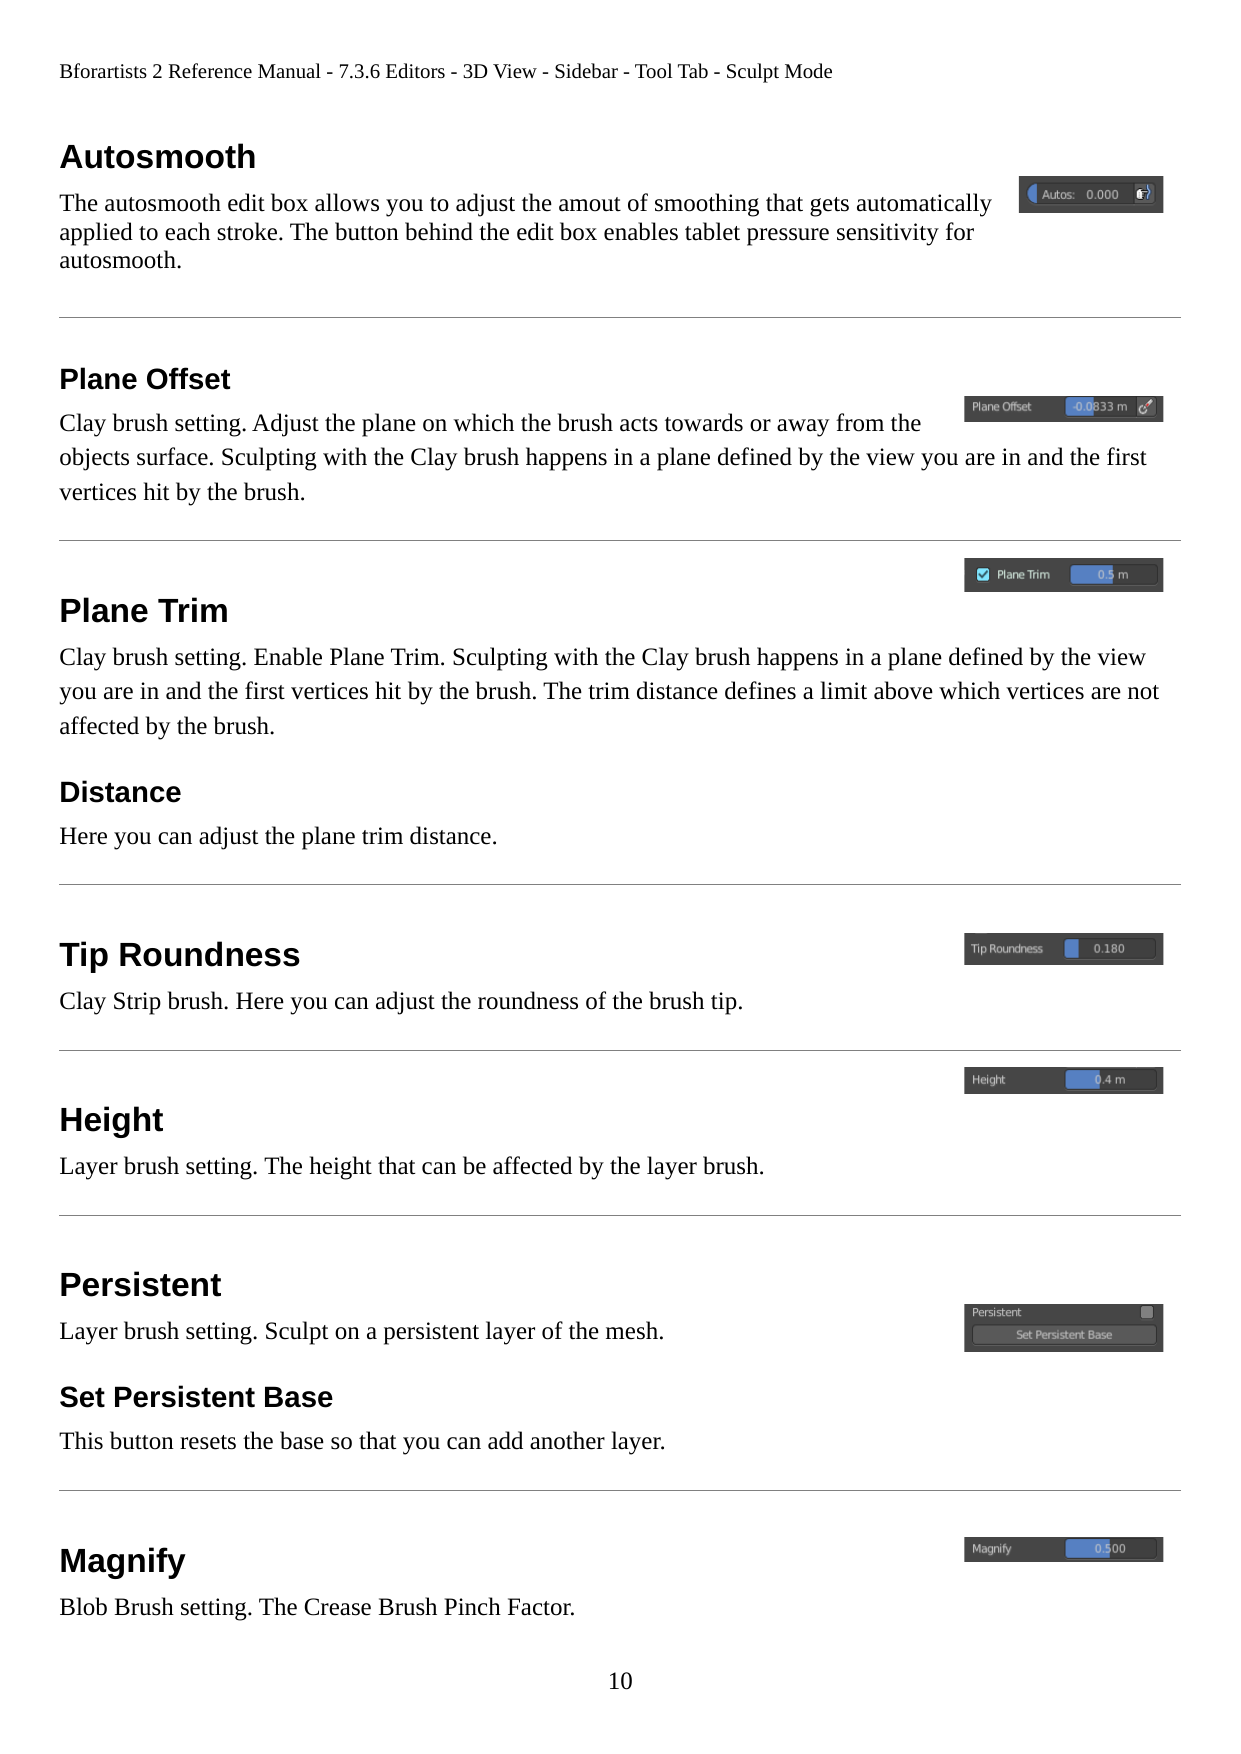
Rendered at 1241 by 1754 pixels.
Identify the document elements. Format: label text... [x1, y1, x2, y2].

text Clay brush setting. Adjust the plane on which the brush acts towards or away from the objects surface. Sculpting with the Clay brush happens in a plane defined by the view you are in and the first vertices hit by the brush. [59, 408, 1181, 506]
subtitle Distance [59, 774, 1181, 808]
picture [964, 1537, 1164, 1562]
picture [964, 1067, 1164, 1094]
text Clay Strip brush. Here you can adjust the roundness of the brush tip. [59, 986, 1181, 1015]
text This button resets the base so that you can add another layer. [59, 1426, 1181, 1455]
picture [964, 396, 1164, 422]
subtitle Height [59, 1100, 1181, 1139]
picture [1018, 176, 1164, 213]
picture [964, 558, 1164, 592]
subtitle Persistent [59, 1265, 1181, 1304]
text Layer brush setting. The height that can be affected by the layer brush. [59, 1151, 1181, 1180]
text Blob Brush setting. The Crease Brush Pinch Factor. [59, 1592, 1181, 1620]
subtitle Plane Offset [59, 362, 1181, 395]
text The autosmooth edit box allows you to adjust the amout of smoothing that gets automatically applied to each stroke. The button behind the edit box enables tablet pressure sensitivity for autosmooth. [59, 188, 1181, 274]
text Clay brush setting. Enable Plane Trim. Sculpting with the Clay brush happens in a plane defined by the view you are in and the first vertices hit by the brush. The trim distance defines a limit above which vertices are not affected by the brush. [59, 642, 1181, 740]
subtitle Set Persistent Base [59, 1380, 1181, 1414]
subtitle Autosmooth [59, 137, 1181, 175]
picture [964, 1304, 1164, 1352]
text Here you can adjust the plane trim distance. [59, 821, 1181, 849]
picture [964, 933, 1164, 965]
subtitle Magnify [59, 1540, 1181, 1579]
subtitle Tip Roundness [59, 935, 1181, 973]
text Layer brush setting. Sculpt on a persistent layer of the mesh. [59, 1316, 964, 1345]
subtitle Plane Trim [59, 591, 1181, 629]
